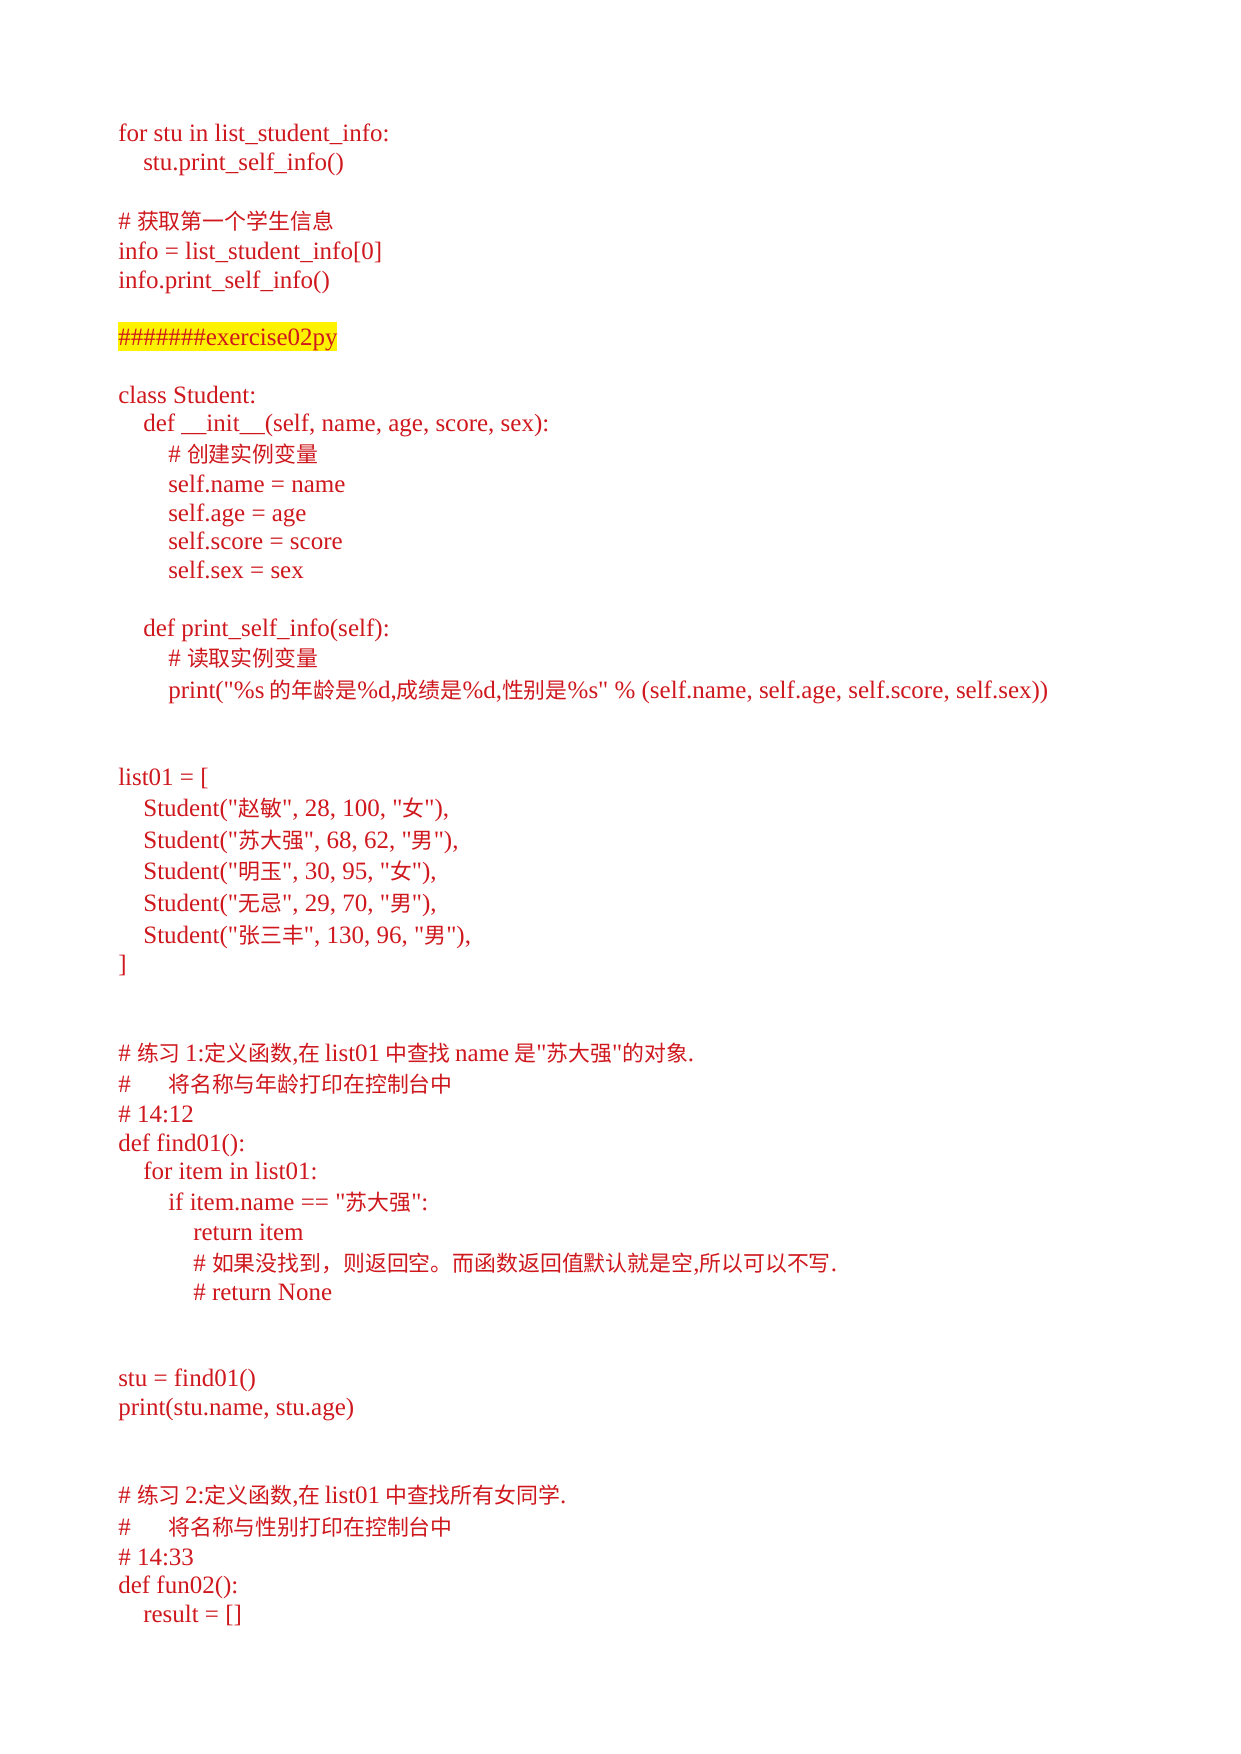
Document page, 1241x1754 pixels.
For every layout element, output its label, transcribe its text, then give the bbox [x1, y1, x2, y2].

list result = [] [118, 1599, 1122, 1628]
list info = list_student_info[0] [118, 236, 1122, 265]
list # 如果没找到，则返回空。而函数返回值默认就是空,所以可以不写. [118, 1246, 1122, 1277]
list ] [118, 949, 1122, 978]
list # 将名称与性别打印在控制台中 [118, 1510, 1122, 1542]
list info.print_self_info() [118, 265, 1122, 293]
list Student("苏大强", 68, 62, "男"), [118, 823, 1122, 854]
list def print_self_info(self): [118, 613, 1122, 641]
list # 14:33 [118, 1542, 1122, 1571]
list def fun02(): [118, 1571, 1122, 1599]
list #######exercise02py [118, 322, 1122, 351]
list stu = find01() [118, 1363, 1122, 1392]
list class Student: [118, 380, 1122, 408]
list self.sex = sex [118, 555, 1122, 584]
list self.age = age [118, 498, 1122, 526]
list print("%s的年龄是%d,成绩是%d,性别是%s" % (self.name, self.age, self.score, self.sex)) [118, 673, 1122, 705]
list self.score = score [118, 526, 1122, 555]
list # 练习2:定义函数,在list01中查找所有女同学. [118, 1478, 1122, 1510]
list Student("张三丰", 130, 96, "男"), [118, 918, 1122, 949]
list # 将名称与年龄打印在控制台中 [118, 1067, 1122, 1099]
list # 练习1:定义函数,在list01中查找name是"苏大强"的对象. [118, 1036, 1122, 1067]
list self.name = name [118, 469, 1122, 498]
list stu.print_self_info() [118, 147, 1122, 176]
list for stu in list_student_info: [118, 118, 1122, 147]
list # 创建实例变量 [118, 437, 1122, 469]
list list01 = [ [118, 762, 1122, 791]
list Student("明玉", 30, 95, "女"), [118, 854, 1122, 886]
list def find01(): [118, 1128, 1122, 1156]
list # return None [118, 1277, 1122, 1306]
list Student("赵敏", 28, 100, "女"), [118, 791, 1122, 823]
list # 14:12 [118, 1099, 1122, 1128]
list # 读取实例变量 [118, 641, 1122, 673]
list return item [118, 1217, 1122, 1246]
list print(stu.name, stu.age) [118, 1392, 1122, 1421]
list if item.name == "苏大强": [118, 1185, 1122, 1217]
list def __init__(self, name, age, score, sex): [118, 408, 1122, 437]
list for item in list01: [118, 1156, 1122, 1185]
list # 获取第一个学生信息 [118, 204, 1122, 236]
list Student("无忌", 29, 70, "男"), [118, 886, 1122, 918]
